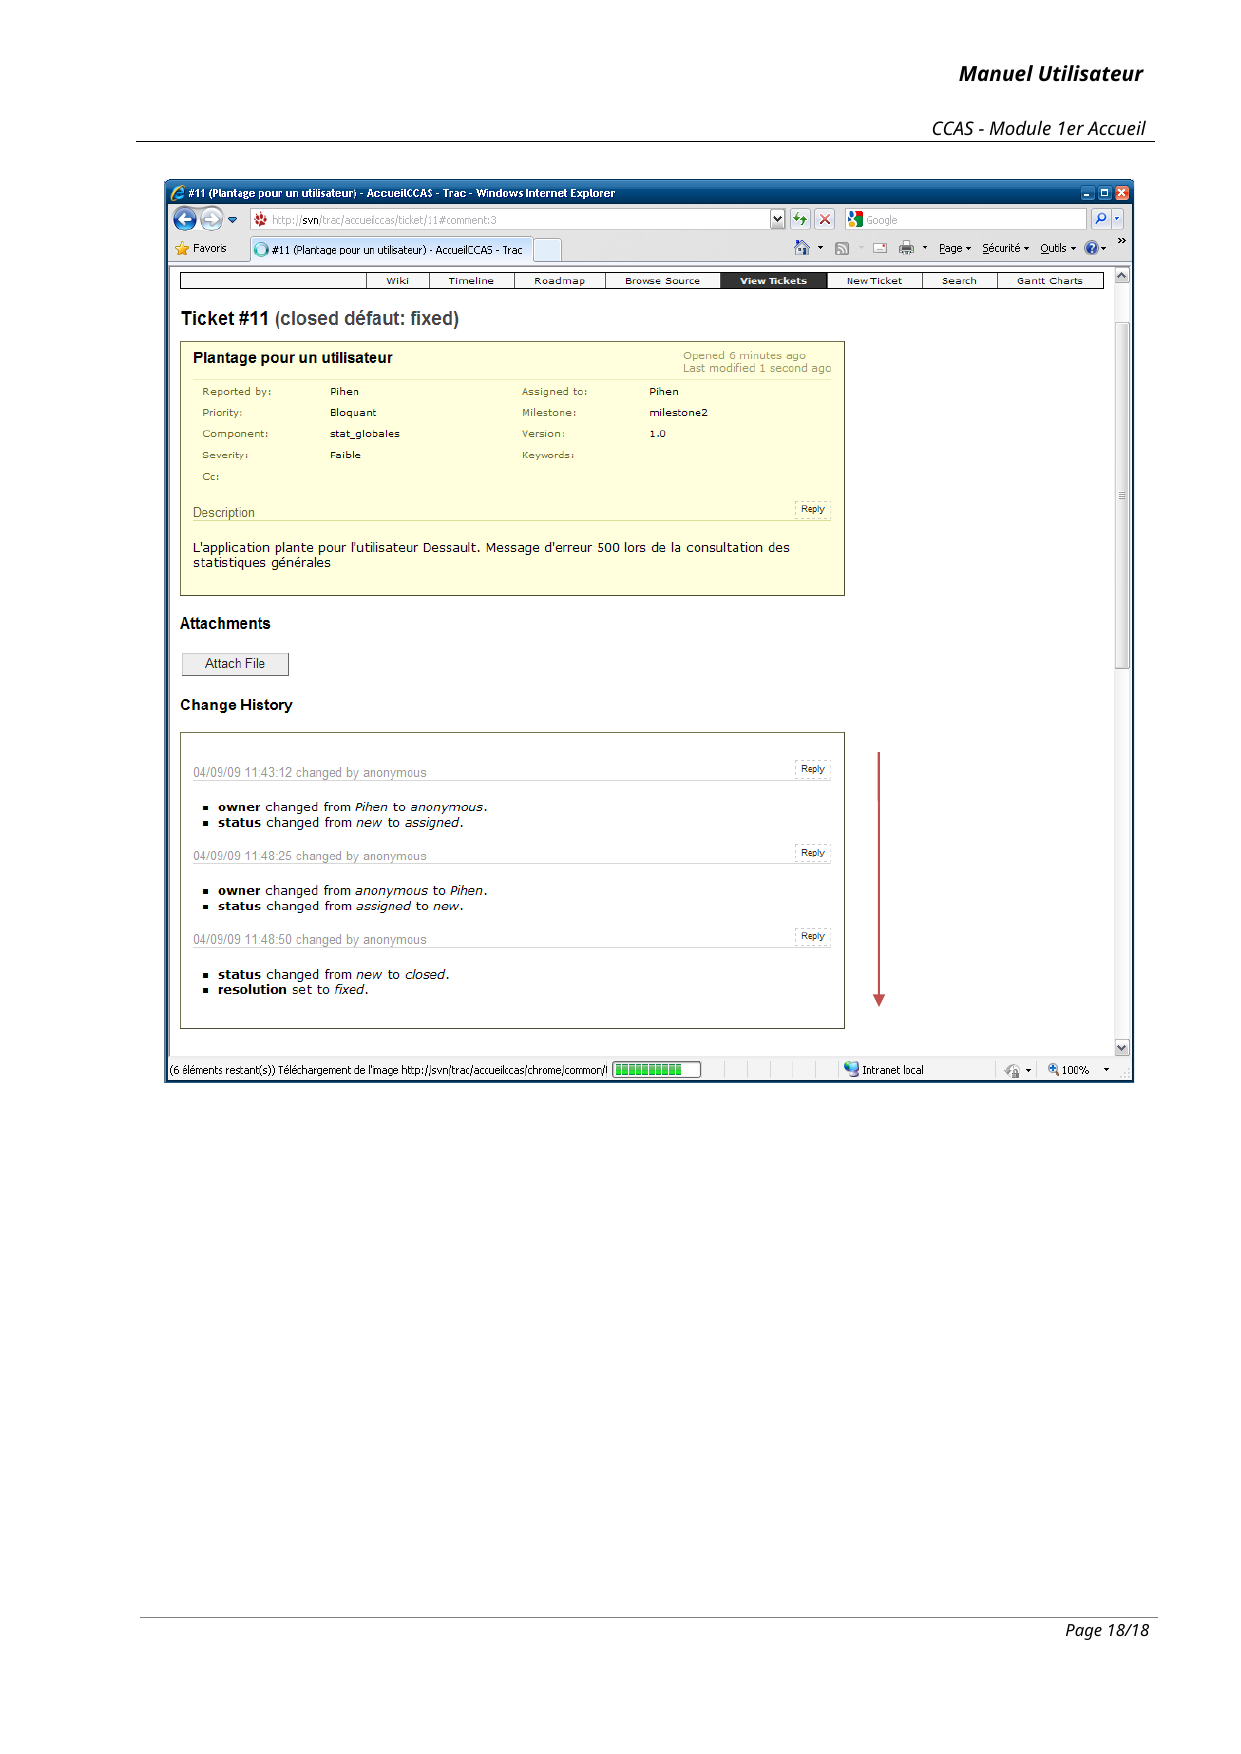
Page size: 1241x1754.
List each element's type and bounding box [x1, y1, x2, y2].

picture [164, 179, 1135, 1083]
